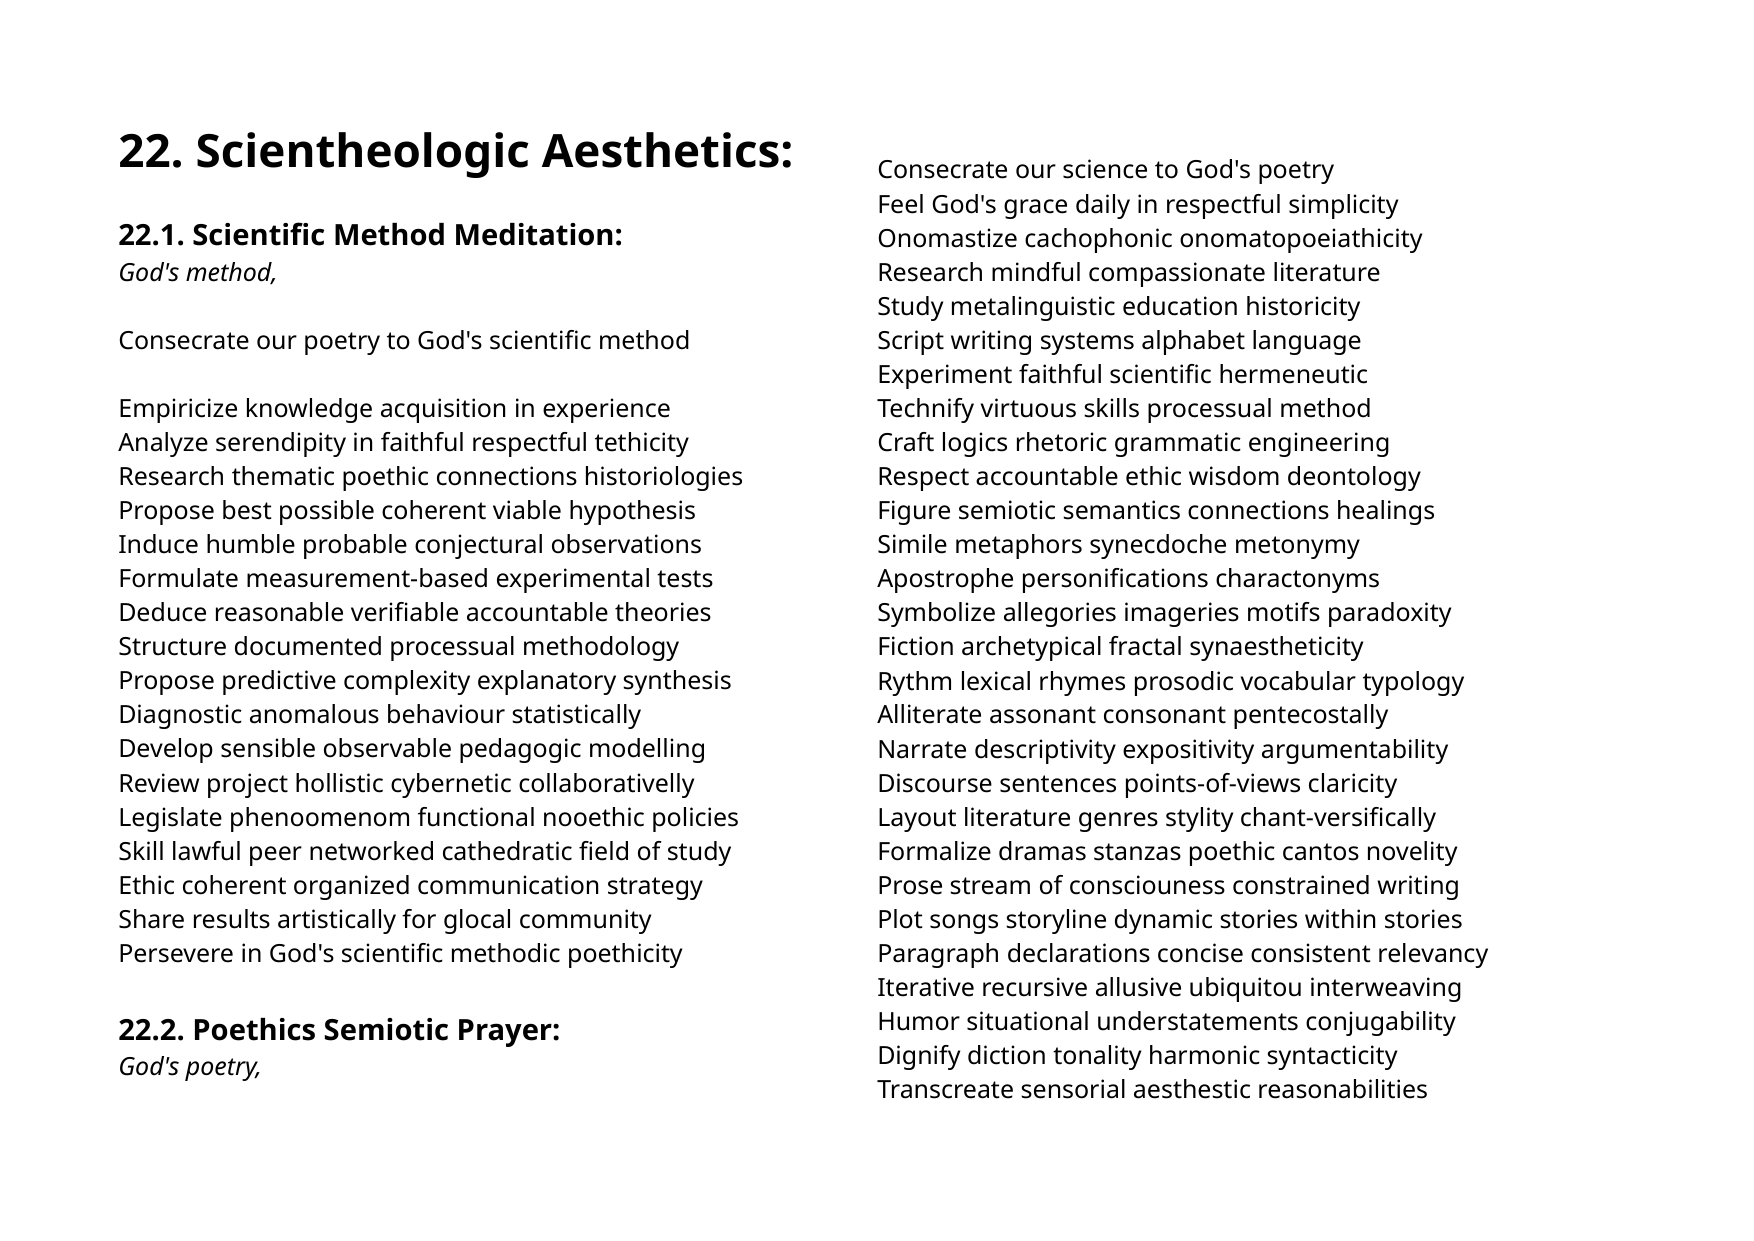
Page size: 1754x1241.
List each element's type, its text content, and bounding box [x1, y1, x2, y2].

text Symbolize allegories imageries motifs paradoxity [877, 595, 1636, 629]
text Feel God's grace daily in respectful simplicity [877, 186, 1636, 220]
text Develop sensible observable pedagogic modelling [118, 731, 877, 765]
text Persevere in God's scientific methodic poethicity [118, 936, 877, 969]
text Layout literature genres stylity chant-versifically [877, 799, 1636, 833]
text Ethic coherent organized communication strategy [118, 867, 877, 901]
text Technify virtuous skills processual method [877, 391, 1636, 425]
text Narrate descriptivity expositivity argumentability [877, 731, 1636, 765]
text Iterative recursive allusive ubiquitou interweaving [877, 970, 1636, 1004]
text Paragraph declarations concise consistent relevancy [877, 936, 1636, 970]
text Deduce reasonable verifiable accountable theories [118, 595, 877, 629]
text Alliterate assonant consonant pentecostally [877, 697, 1636, 731]
text Skill lawful peer networked cathedratic field of study [118, 833, 877, 867]
text Dignify diction tonality harmonic syntacticity [877, 1038, 1636, 1072]
text Propose best possible coherent viable hypothesis [118, 493, 877, 527]
text Discourse sentences points-of-views claricity [877, 765, 1636, 799]
text Respect accountable ethic wisdom deontology [877, 459, 1636, 493]
text Legislate phenoomenom functional nooethic policies [118, 799, 877, 833]
text Diagnostic anomalous behaviour statistically [118, 697, 877, 731]
text Humor situational understatements conjugability [877, 1004, 1636, 1038]
text Research mindful compassionate literature [877, 254, 1636, 288]
text Onomastize cachophonic onomatopoeiathicity [877, 220, 1636, 254]
text Prose stream of consciouness constrained writing [877, 867, 1636, 902]
text Plot songs storyline dynamic stories within stories [877, 902, 1636, 936]
text God's poetry, [118, 1049, 877, 1083]
text Script writing systems alphabet language [877, 322, 1636, 357]
text Structure documented processual methodology [118, 629, 877, 663]
text Apostrophe personifications charactonyms [877, 561, 1636, 595]
text Transcreate sensorial aesthestic reasonabilities [877, 1072, 1636, 1106]
text Review project hollistic cybernetic collaborativelly [118, 765, 877, 799]
text Consecrate our science to God's poetry [877, 152, 1636, 186]
text Research thematic poethic connections historiologies [118, 459, 877, 493]
text Empiricize knowledge acquisition in experience [118, 391, 877, 424]
text Formalize dramas stanzas poethic cantos novelity [877, 833, 1636, 867]
text Simile metaphors synecdoche metonymy [877, 527, 1636, 561]
text Analyze serendipity in faithful respectful tethicity [118, 424, 877, 459]
text Figure semiotic semantics connections healings [877, 493, 1636, 527]
text Experiment faithful scientific hermeneutic [877, 357, 1636, 391]
text 22. Scientheologic Aesthetics: [118, 118, 877, 181]
text Share results artistically for glocal community [118, 901, 877, 936]
text God's method, [118, 254, 877, 288]
text Propose predictive complexity explanatory synthesis [118, 663, 877, 697]
text Study metalinguistic education historicity [877, 288, 1636, 322]
text Formulate measurement-based experimental tests [118, 561, 877, 595]
text 22.2. Poethics Semiotic Prayer: [118, 1009, 877, 1049]
text Rythm lexical rhymes prosodic vocabular typology [877, 663, 1636, 697]
text Induce humble probable conjectural observations [118, 527, 877, 561]
text 22.1. Scientific Method Meditation: [118, 214, 877, 254]
text Fiction archetypical fractal synaestheticity [877, 629, 1636, 663]
text Craft logics rhetoric grammatic engineering [877, 425, 1636, 459]
text Consecrate our poetry to God's scientific method [118, 322, 877, 356]
